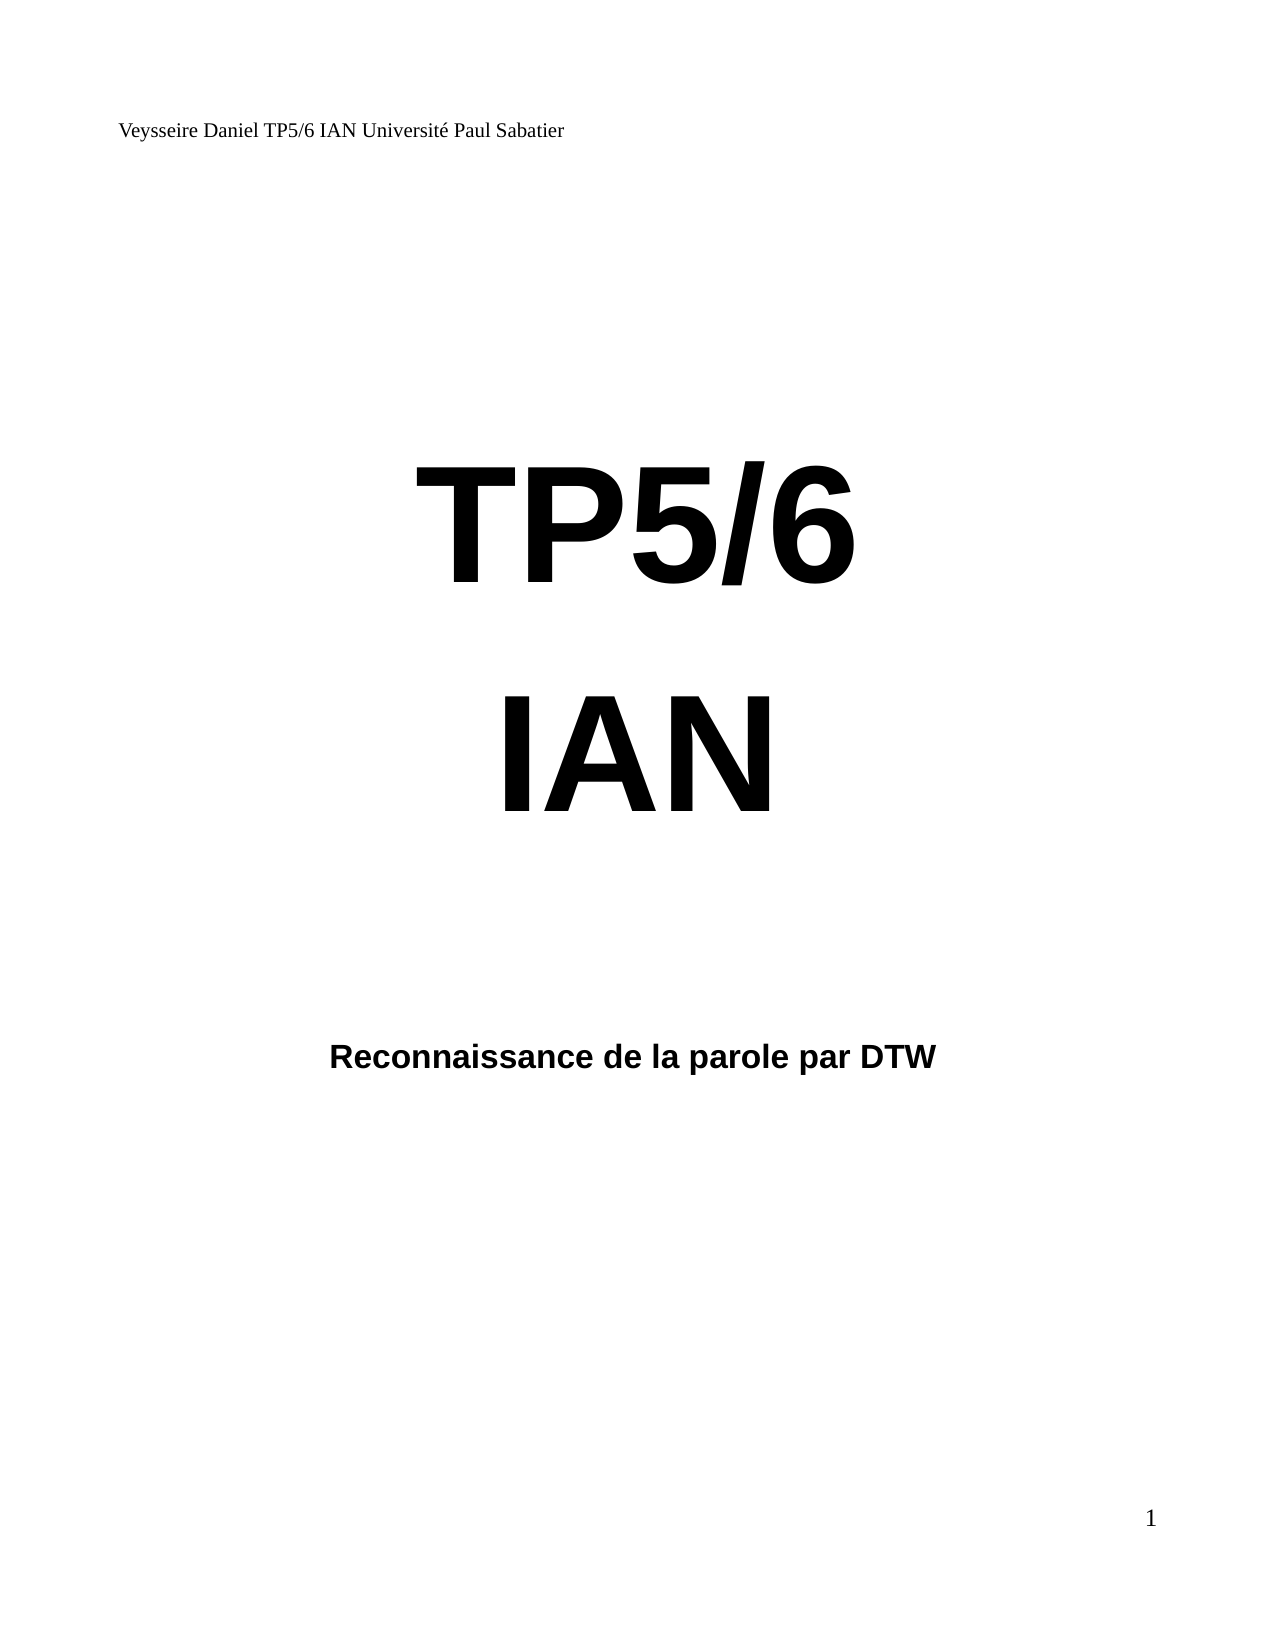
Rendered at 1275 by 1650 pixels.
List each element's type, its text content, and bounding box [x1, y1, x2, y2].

subtitle IAN [118, 655, 1157, 847]
subtitle Reconnaissance de la parole par DTW [118, 1036, 1157, 1075]
subtitle TP5/6 [118, 426, 1157, 617]
